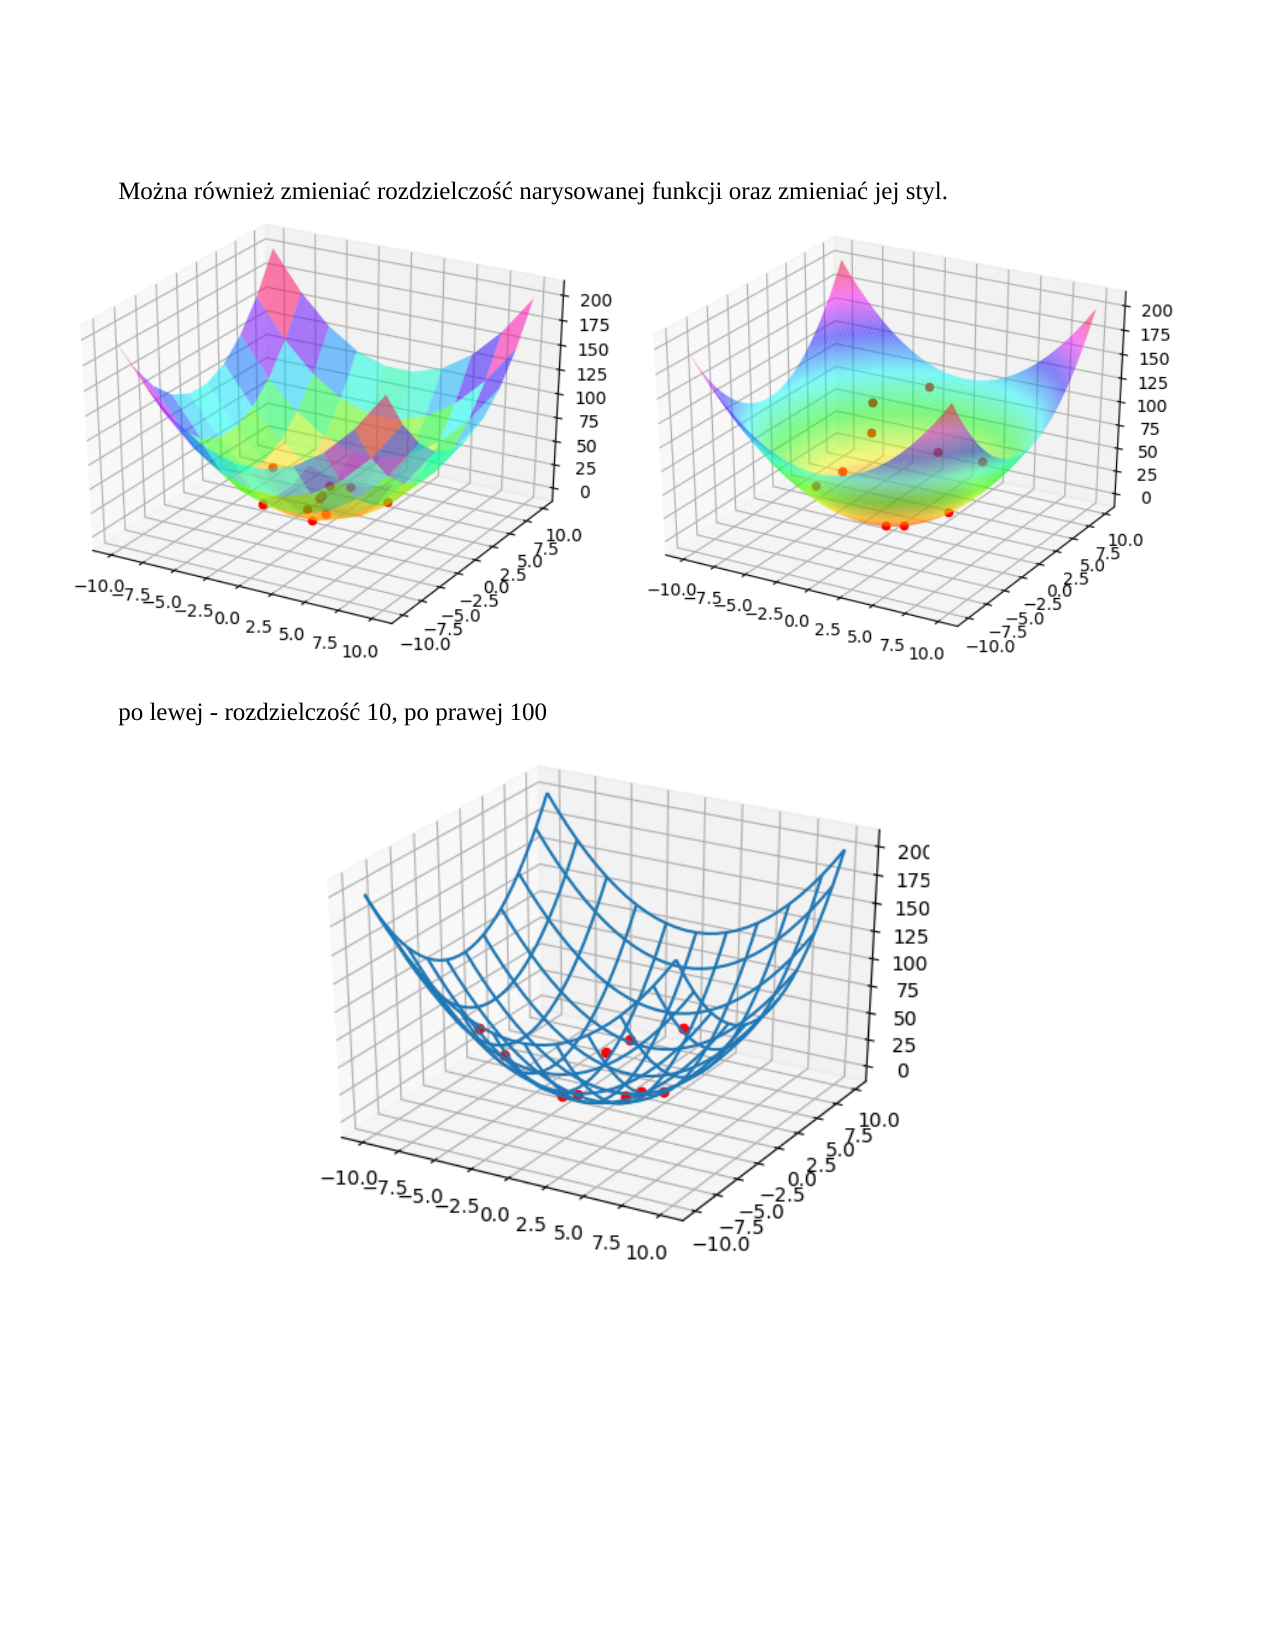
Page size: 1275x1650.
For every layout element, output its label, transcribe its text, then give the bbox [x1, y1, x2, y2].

text po lewej - rozdzielczość 10, po prawej 100 [118, 697, 1157, 726]
picture [310, 755, 930, 1268]
picture [636, 231, 1180, 668]
picture [65, 220, 627, 665]
text Można również zmieniać rozdzielczość narysowanej funkcji oraz zmieniać jej styl. [118, 176, 1157, 205]
